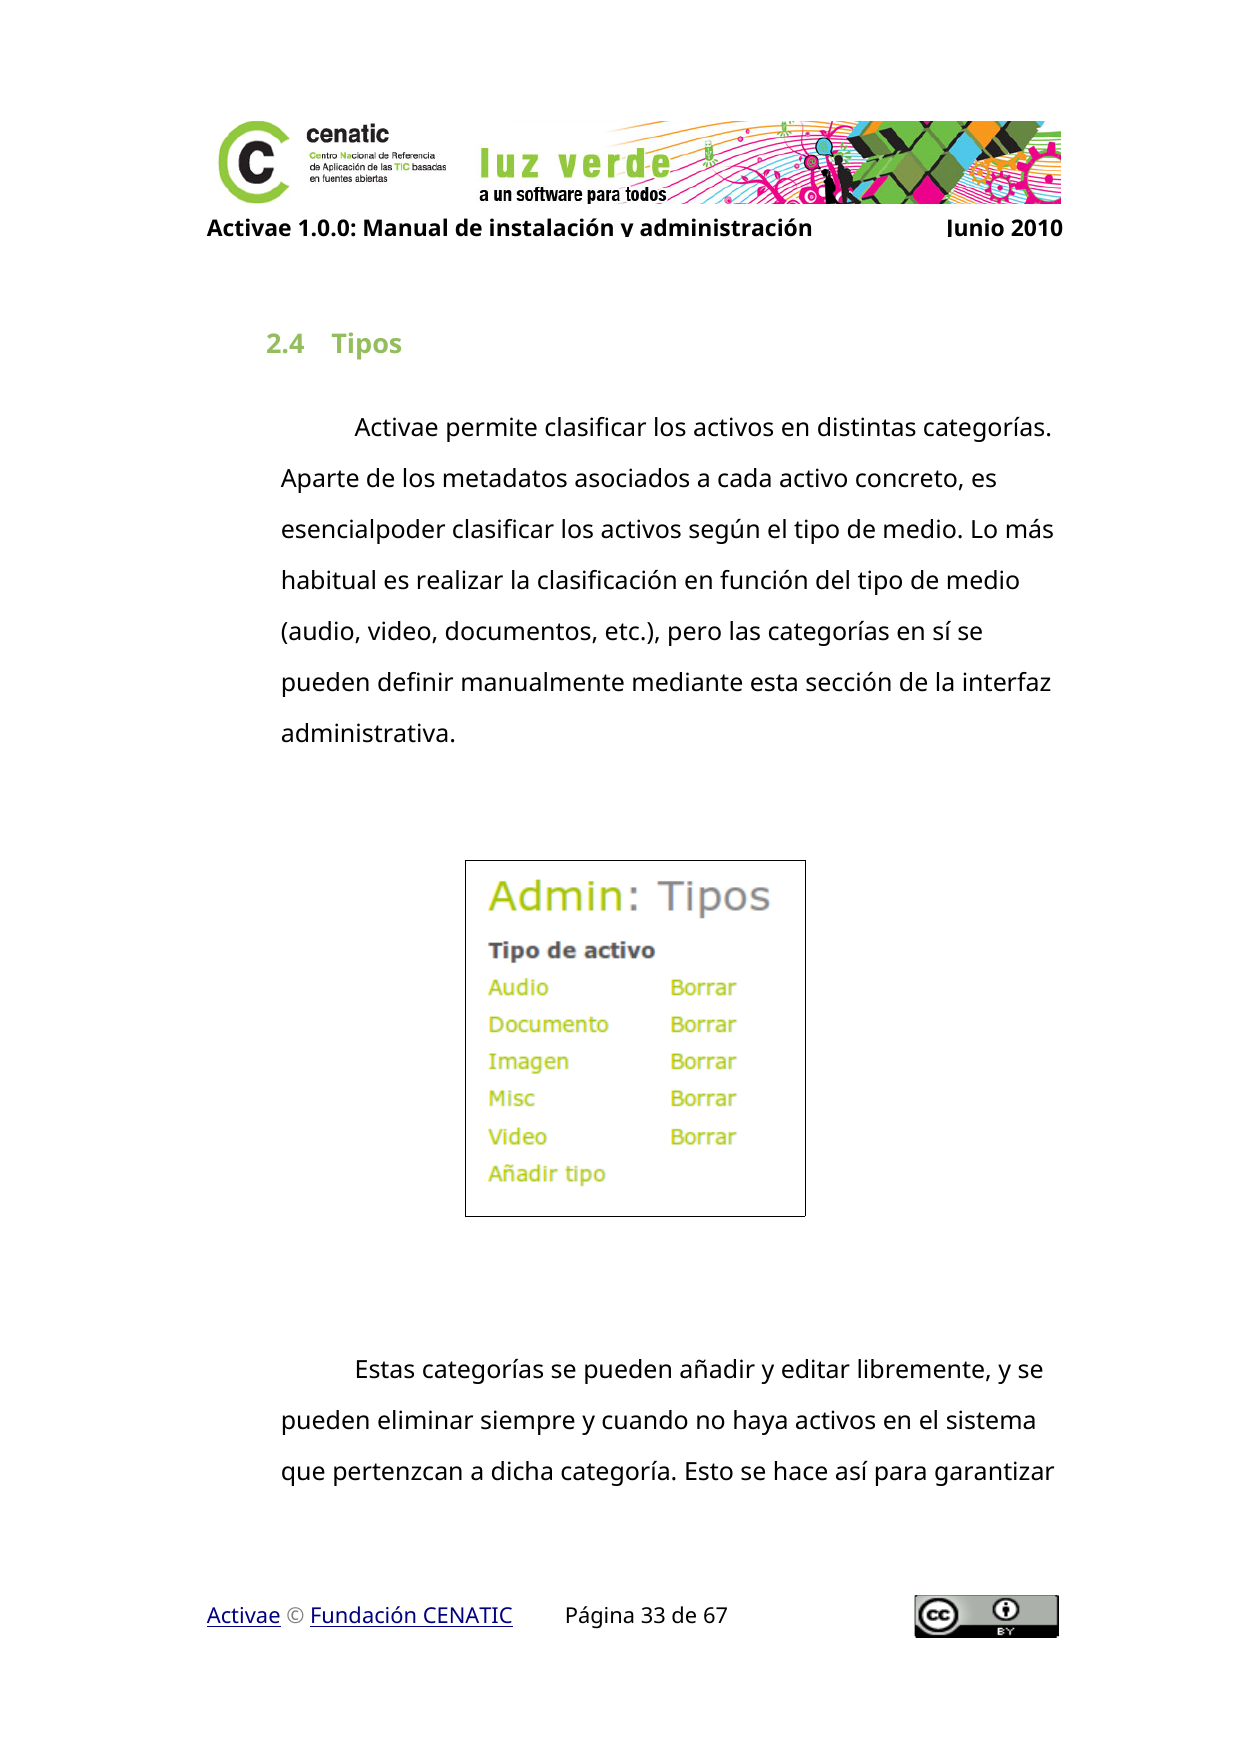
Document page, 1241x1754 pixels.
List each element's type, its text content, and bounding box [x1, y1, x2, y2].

text Estas categorías se pueden añadir y editar libremente, y se pueden eliminar siempre y cuando no haya activos en el sistema que pertenzcan a dicha categoría. Esto se hace así para garantizar [281, 1351, 1063, 1487]
text Activae permite clasificar los activos en distintas categorías. Aparte de los metadatos asociados a cada activo concreto, es esencialpoder clasificar los activos según el tipo de medio. Lo más habitual es realizar la clasificación en función del tipo de medio (audio, video, documentos, etc.), pero las categorías en sí se pueden definir manualmente mediante esta sección de la interfaz administrativa. [281, 409, 1063, 750]
picture [914, 1595, 1059, 1638]
picture [467, 863, 803, 1214]
subtitle Tipos [207, 325, 1063, 362]
picture [211, 121, 1061, 204]
